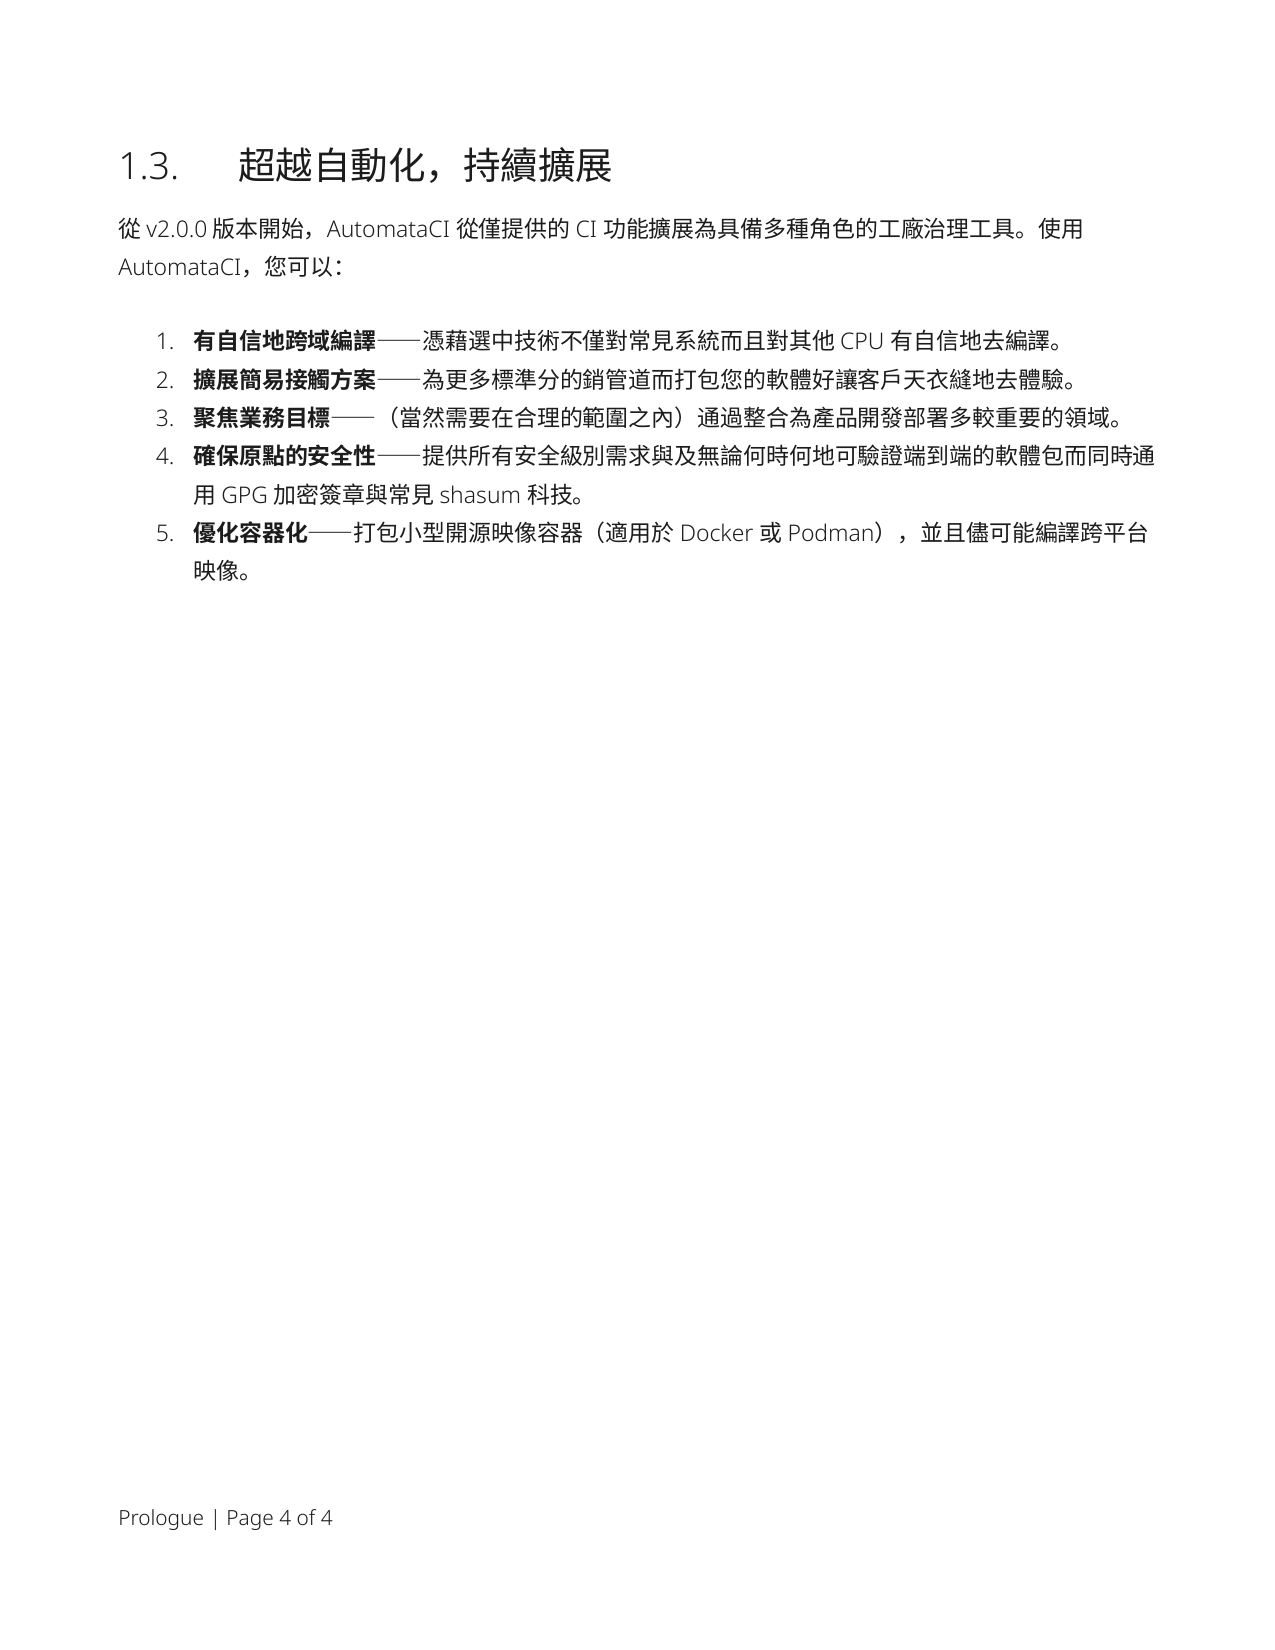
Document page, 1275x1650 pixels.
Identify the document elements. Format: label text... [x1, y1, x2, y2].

list 優化容器化——打包小型開源映像容器（適用於 Docker 或 Podman），並且儘可能編譯跨平台映像。 [156, 515, 1157, 586]
list 聚焦業務目標——（當然需要在合理的範圍之內）通過整合為產品開發部署多較重要的領域。 [156, 400, 1157, 433]
list 擴展簡易接觸方案——為更多標準分的銷管道而打包您的軟體好讓客戶天衣縫地去體驗。 [156, 362, 1157, 395]
text 從 v2.0.0版本開始，AutomataCI 從僅提供的 CI 功能擴展為具備多種角色的工廠治理工具。使用 AutomataCI，您可以： [118, 211, 1157, 282]
list 有自信地跨域編譯——憑藉選中技術不僅對常見系統而且對其他 CPU 有自信地去編譯。 [156, 323, 1157, 357]
subtitle 超越自動化，持續擴展 [118, 136, 1157, 191]
list 確保原點的安全性——提供所有安全級別需求與及無論何時何地可驗證端到端的軟體包而同時通用 GPG 加密簽章與常見 shasum 科技。 [156, 438, 1157, 510]
